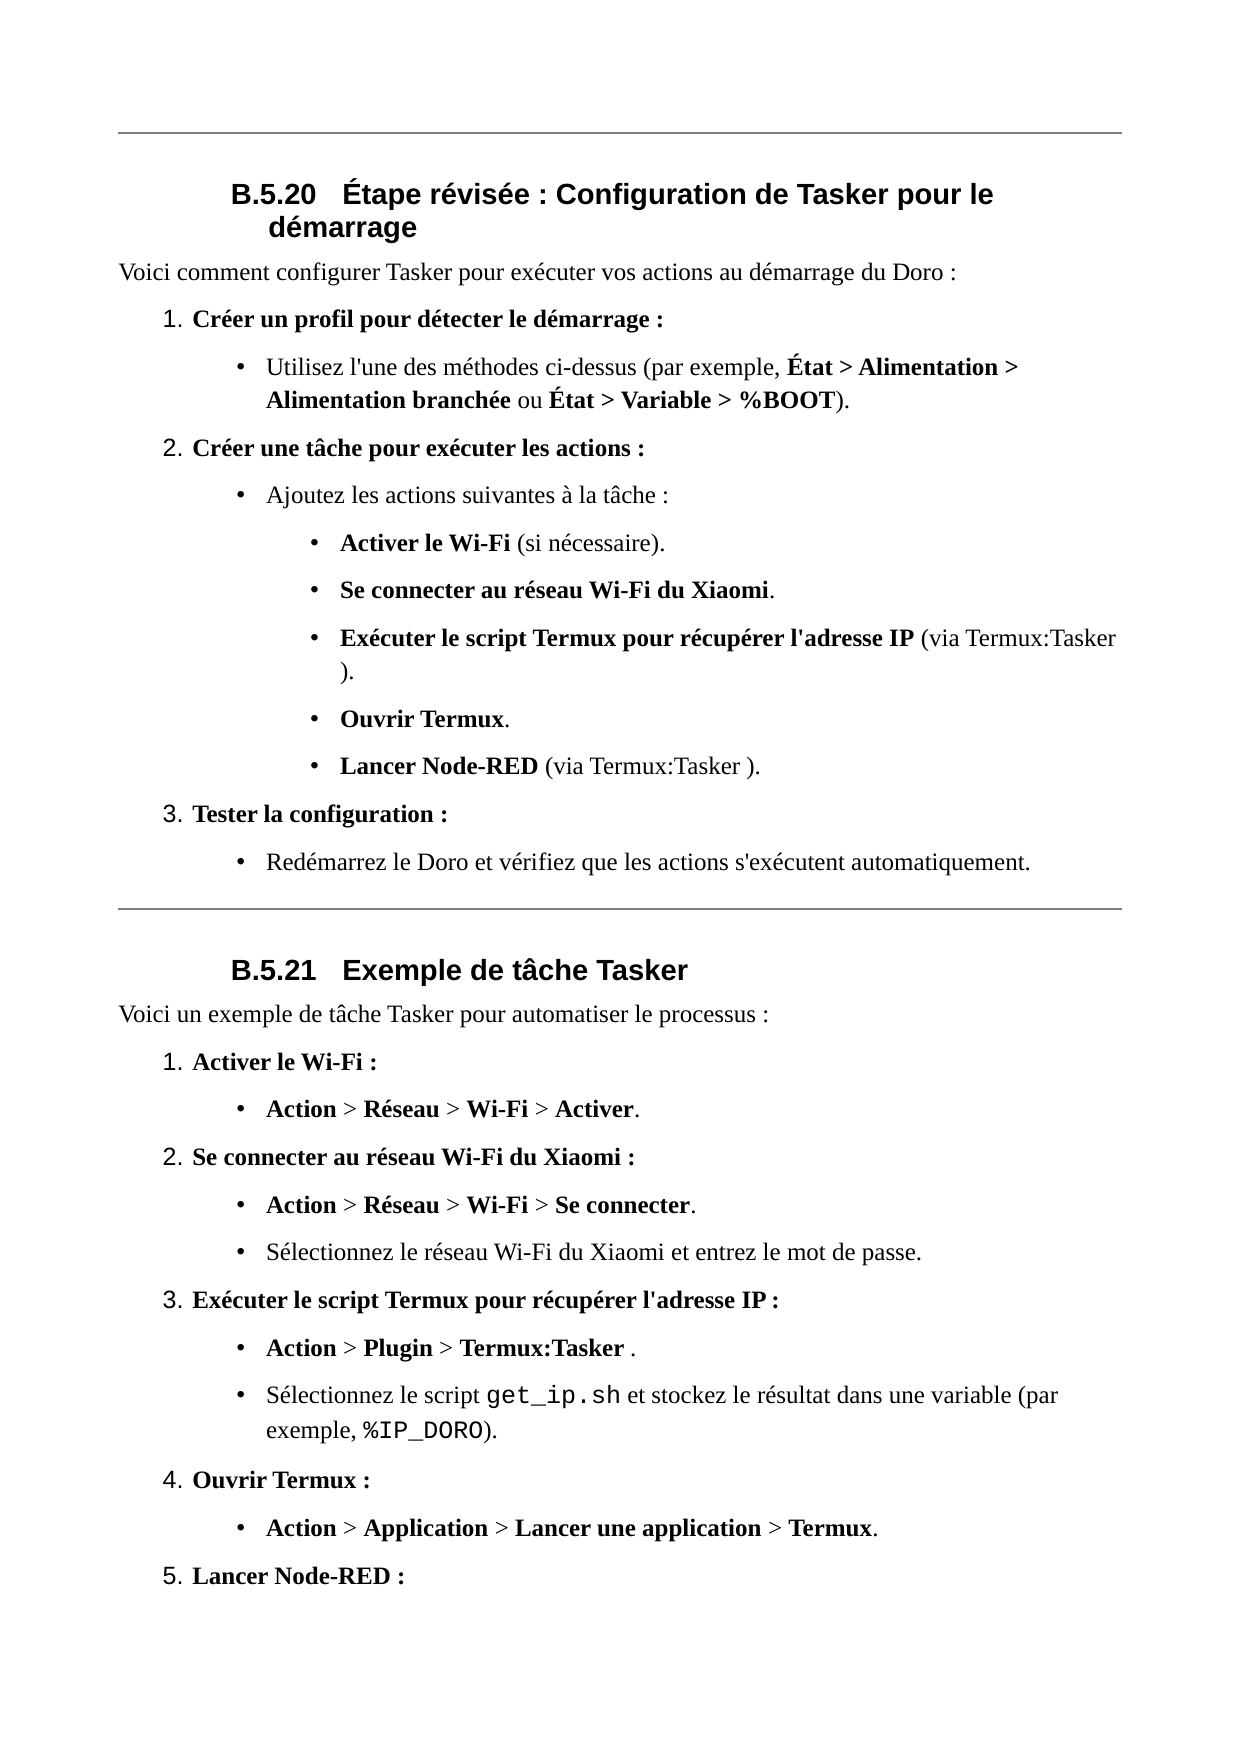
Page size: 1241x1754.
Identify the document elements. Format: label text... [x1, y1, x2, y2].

list Sélectionnez le réseau Wi-Fi du Xiaomi et entrez le mot de passe. [236, 1237, 1122, 1266]
list Action > Réseau > Wi-Fi > Activer. [236, 1094, 1122, 1123]
list Utilisez l'une des méthodes ci-dessus (par exemple, État > Alimentation > Alimentation branchée ou État > Variable > %BOOT). [236, 352, 1122, 414]
subtitle Étape révisée : Configuration de Tasker pour le démarrage [231, 177, 1122, 244]
list Action > Réseau > Wi-Fi > Se connecter. [236, 1190, 1122, 1218]
text Voici un exemple de tâche Tasker pour automatiser le processus : [118, 999, 1122, 1028]
list Se connecter au réseau Wi-Fi du Xiaomi : [162, 1142, 1122, 1171]
list Sélectionnez le script get_ip.sh et stockez le résultat dans une variable (par exemple, %IP_DORO). [236, 1380, 1122, 1446]
list Activer le Wi-Fi : [162, 1047, 1122, 1076]
list Exécuter le script Termux pour récupérer l'adresse IP : [162, 1285, 1122, 1314]
list Ajoutez les actions suivantes à la tâche : [236, 480, 1122, 509]
text Voici comment configurer Tasker pour exécuter vos actions au démarrage du Doro : [118, 257, 1122, 285]
list Action > Plugin > Termux:Tasker . [236, 1333, 1122, 1361]
list Ouvrir Termux : [162, 1465, 1122, 1494]
list Tester la configuration : [162, 799, 1122, 828]
list Redémarrez le Doro et vérifiez que les actions s'exécutent automatiquement. [236, 847, 1122, 875]
subtitle Exemple de tâche Tasker [231, 953, 1122, 987]
list Créer une tâche pour exécuter les actions : [162, 432, 1122, 461]
list Exécuter le script Termux pour récupérer l'adresse IP (via Termux:Tasker ). [310, 623, 1122, 685]
list Activer le Wi-Fi (si nécessaire). [310, 528, 1122, 557]
list Lancer Node-RED : [162, 1561, 1122, 1589]
list Ouvrir Termux. [310, 704, 1122, 732]
list Se connecter au réseau Wi-Fi du Xiaomi. [310, 575, 1122, 604]
list Lancer Node-RED (via Termux:Tasker ). [310, 751, 1122, 780]
list Créer un profil pour détecter le démarrage : [162, 304, 1122, 333]
list Action > Application > Lancer une application > Termux. [236, 1513, 1122, 1542]
